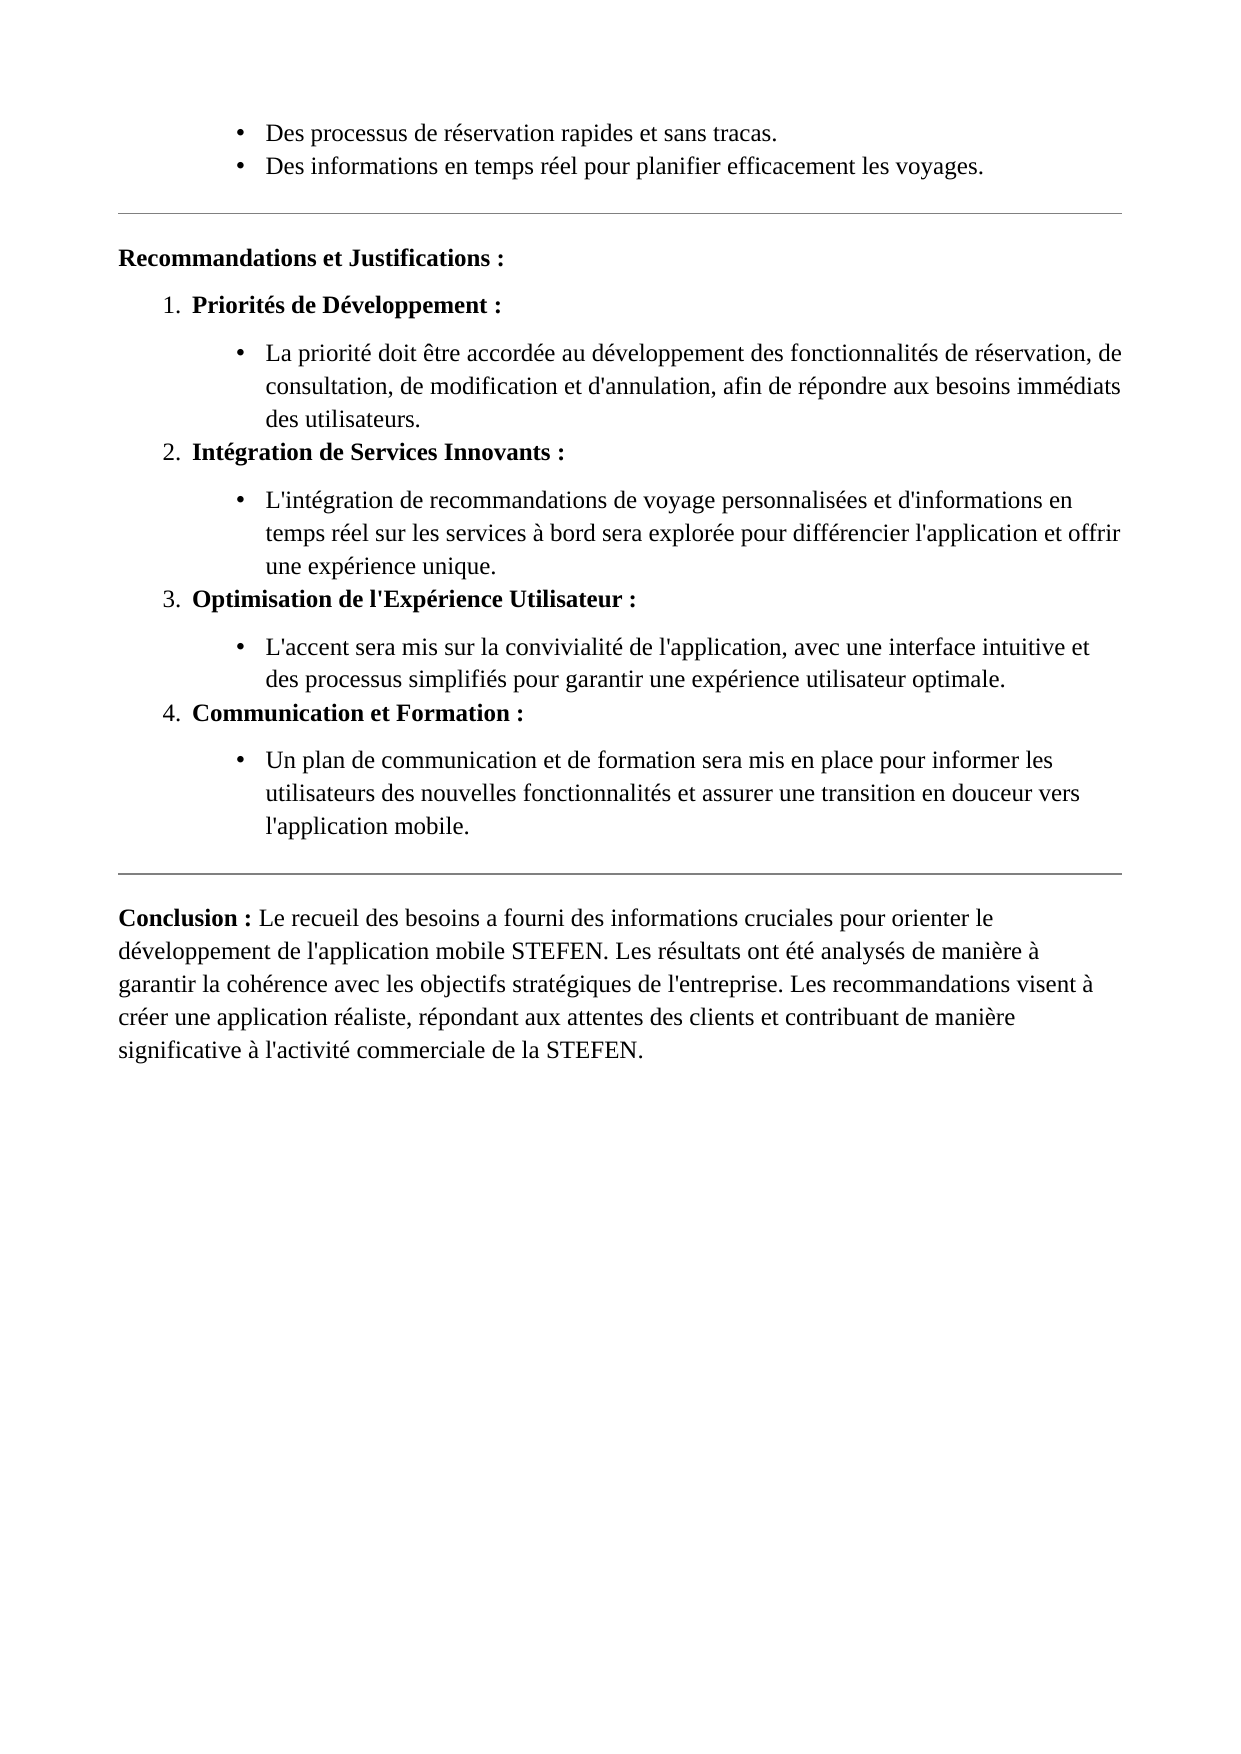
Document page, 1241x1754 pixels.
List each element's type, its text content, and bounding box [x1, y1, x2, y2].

list L'accent sera mis sur la convivialité de l'application, avec une interface intuitive et des processus simplifiés pour garantir une expérience utilisateur optimale. [236, 632, 1122, 693]
list Communication et Formation : [162, 698, 1122, 726]
list L'intégration de recommandations de voyage personnalisées et d'informations en temps réel sur les services à bord sera explorée pour différencier l'application et offrir une expérience unique. [236, 485, 1122, 580]
list Intégration de Services Innovants : [162, 437, 1122, 466]
list Optimisation de l'Expérience Utilisateur : [162, 584, 1122, 613]
list Des processus de réservation rapides et sans tracas. [236, 118, 1122, 147]
list La priorité doit être accordée au développement des fonctionnalités de réservation, de consultation, de modification et d'annulation, afin de répondre aux besoins immédiats des utilisateurs. [236, 338, 1122, 433]
list Un plan de communication et de formation sera mis en place pour informer les utilisateurs des nouvelles fonctionnalités et assurer une transition en douceur vers l'application mobile. [236, 745, 1122, 840]
text Conclusion : Le recueil des besoins a fourni des informations cruciales pour orienter le développement de l'application mobile STEFEN. Les résultats ont été analysés de manière à garantir la cohérence avec les objectifs stratégiques de l'entreprise. Les recommandations visent à créer une application réaliste, répondant aux attentes des clients et contribuant de manière significative à l'activité commerciale de la STEFEN. [118, 903, 1122, 1064]
list Priorités de Développement : [162, 291, 1122, 319]
text Recommandations et Justifications : [118, 243, 1122, 272]
list Des informations en temps réel pour planifier efficacement les voyages. [236, 151, 1122, 180]
